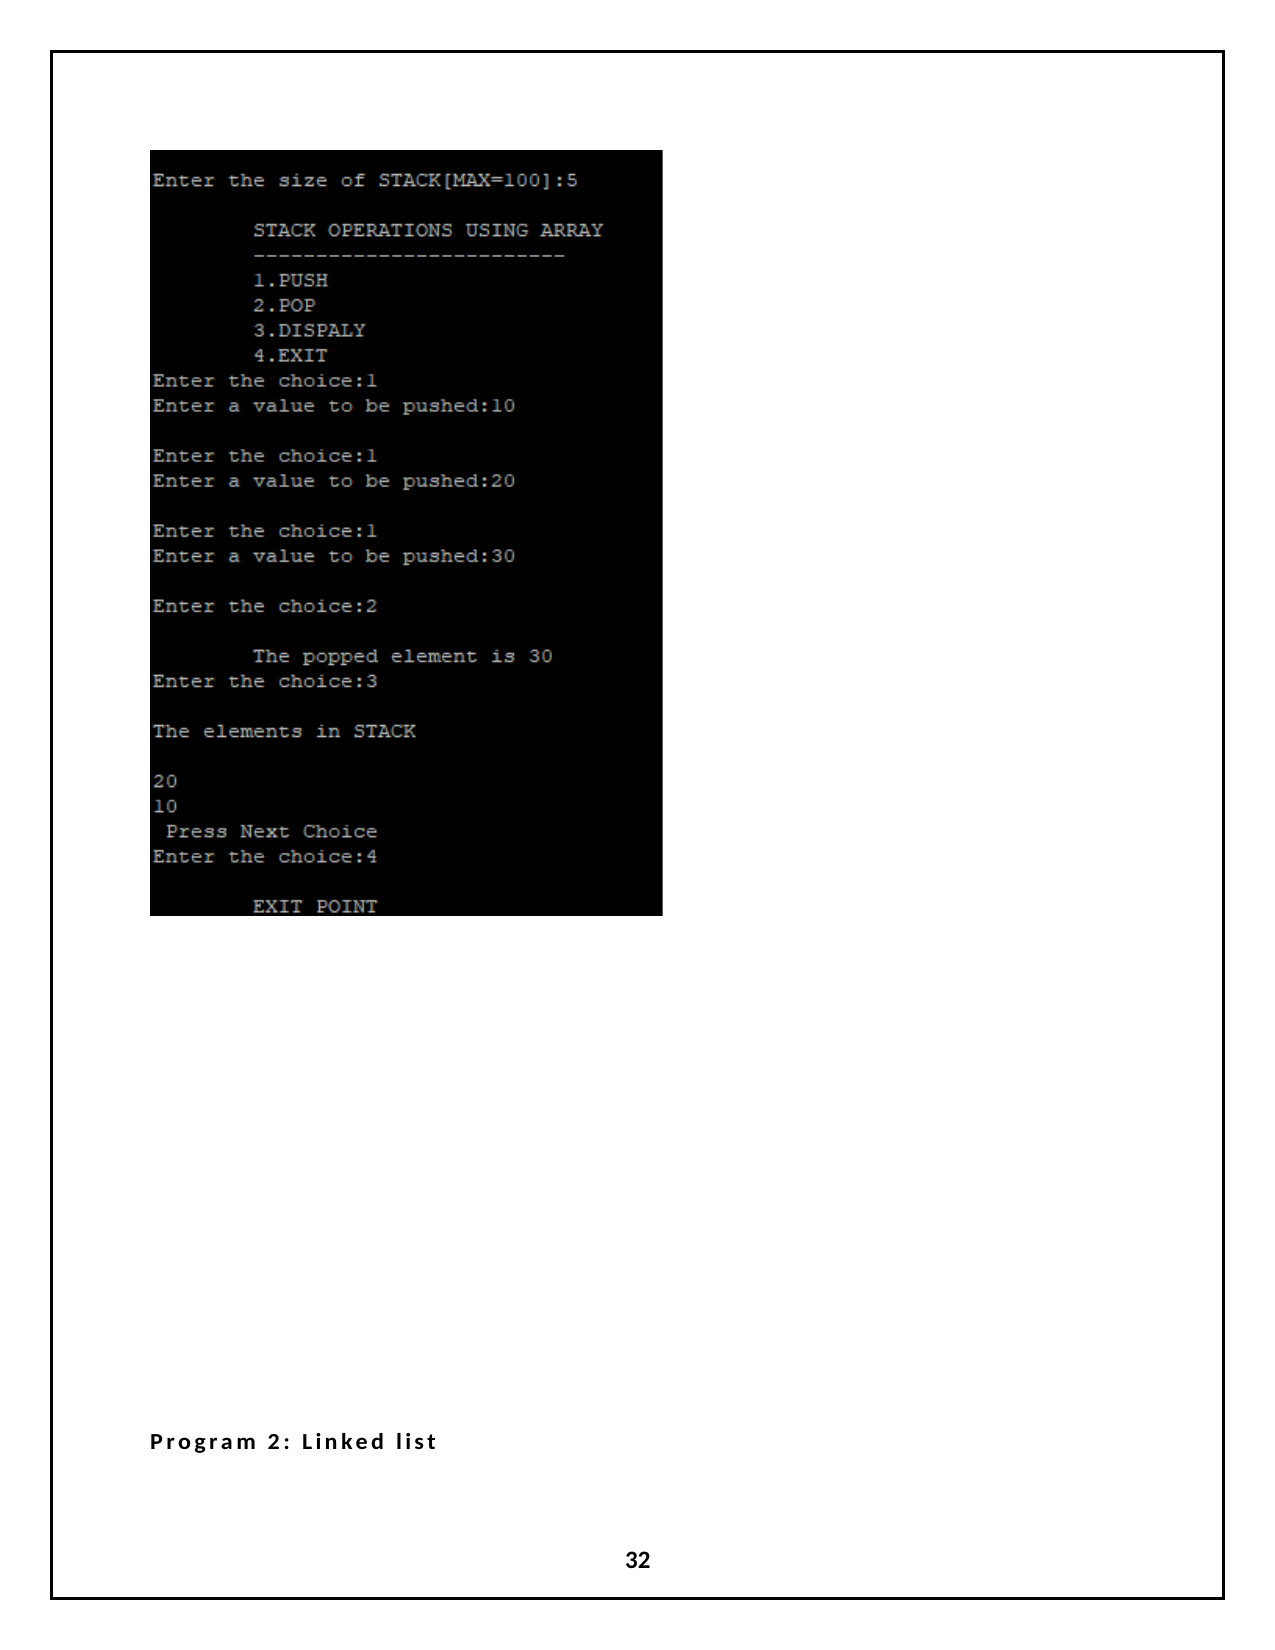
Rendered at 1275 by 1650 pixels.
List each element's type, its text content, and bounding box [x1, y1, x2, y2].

text Program 2: Linked list [150, 1427, 1125, 1455]
picture [150, 150, 663, 916]
